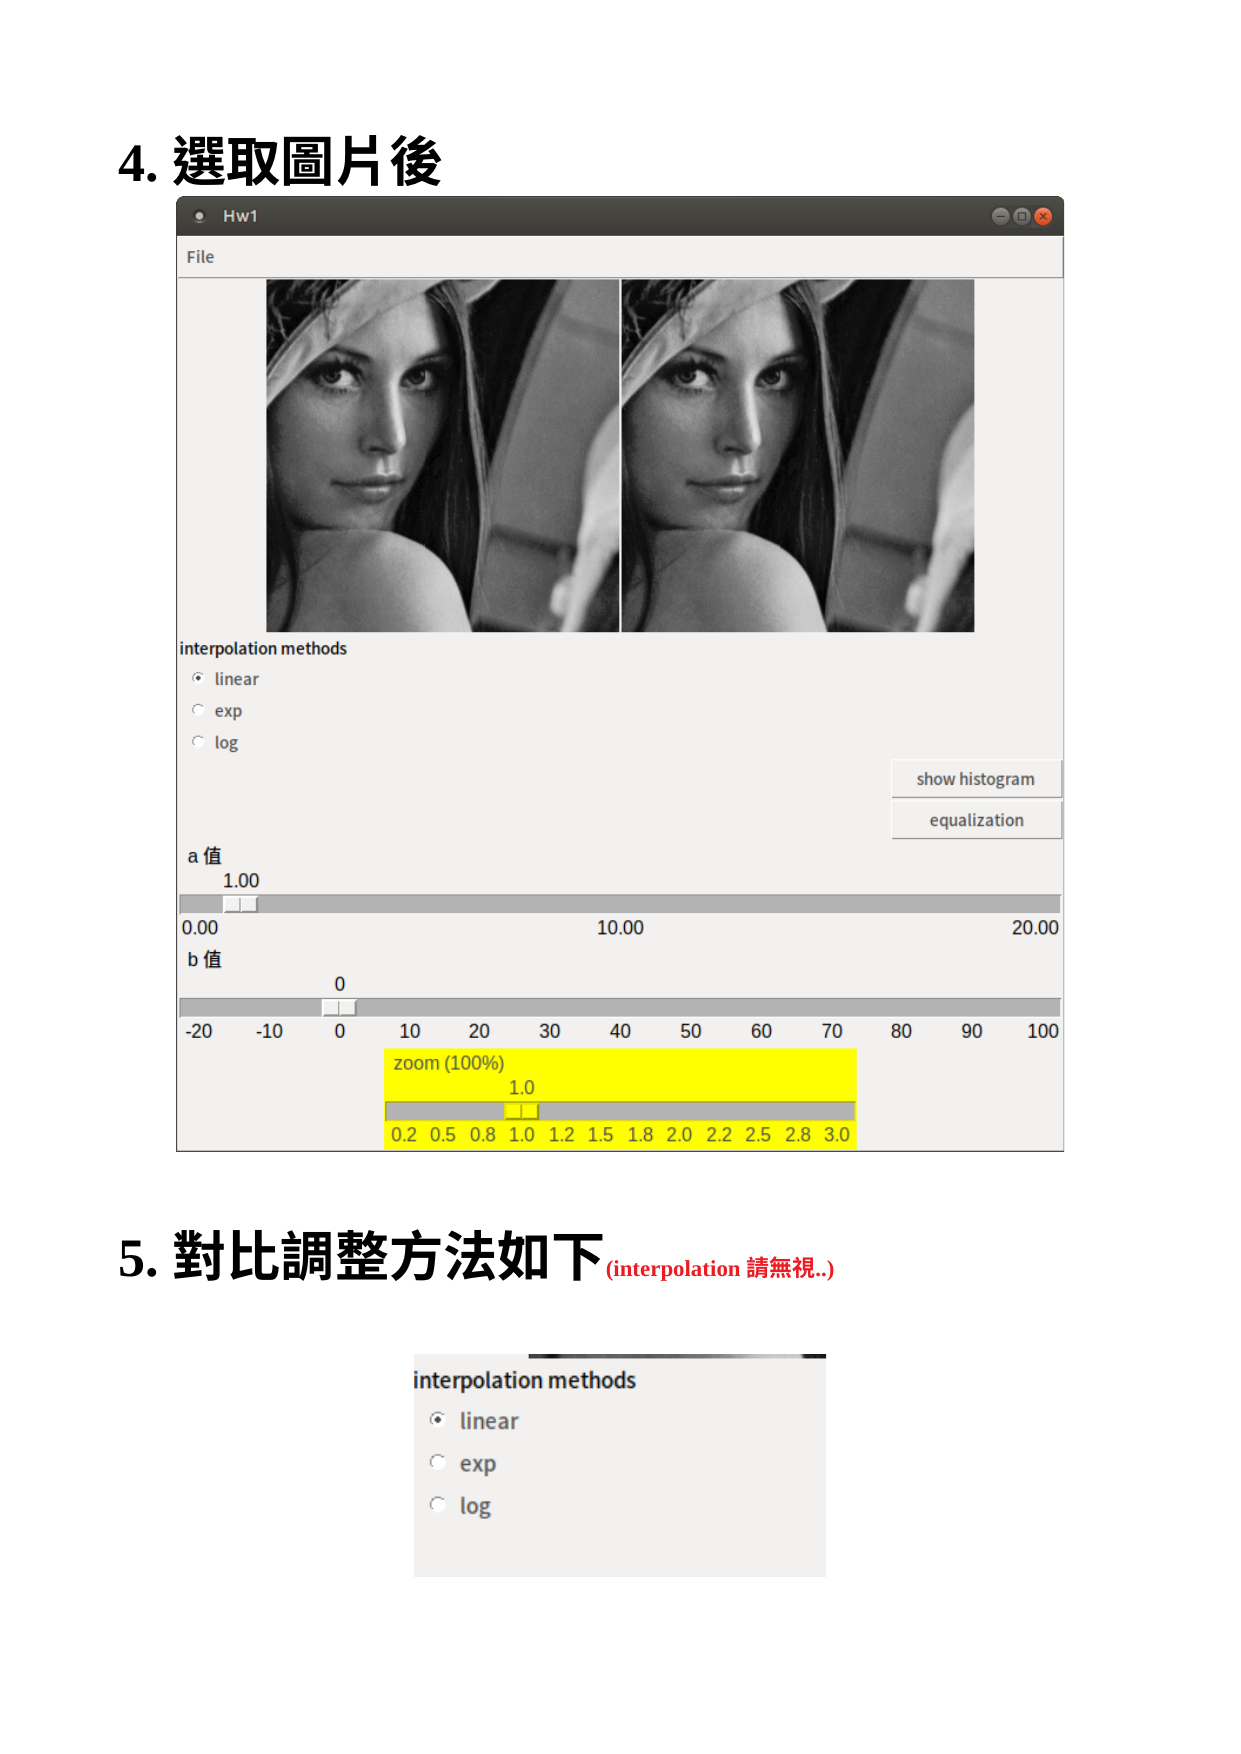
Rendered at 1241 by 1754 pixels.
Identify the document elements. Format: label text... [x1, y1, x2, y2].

picture [413, 1354, 827, 1577]
text 5. 對比調整方法如下(interpolation 請無視..) [118, 1214, 1122, 1292]
picture [176, 196, 1065, 1152]
text 4. 選取圖片後 [118, 118, 1122, 197]
